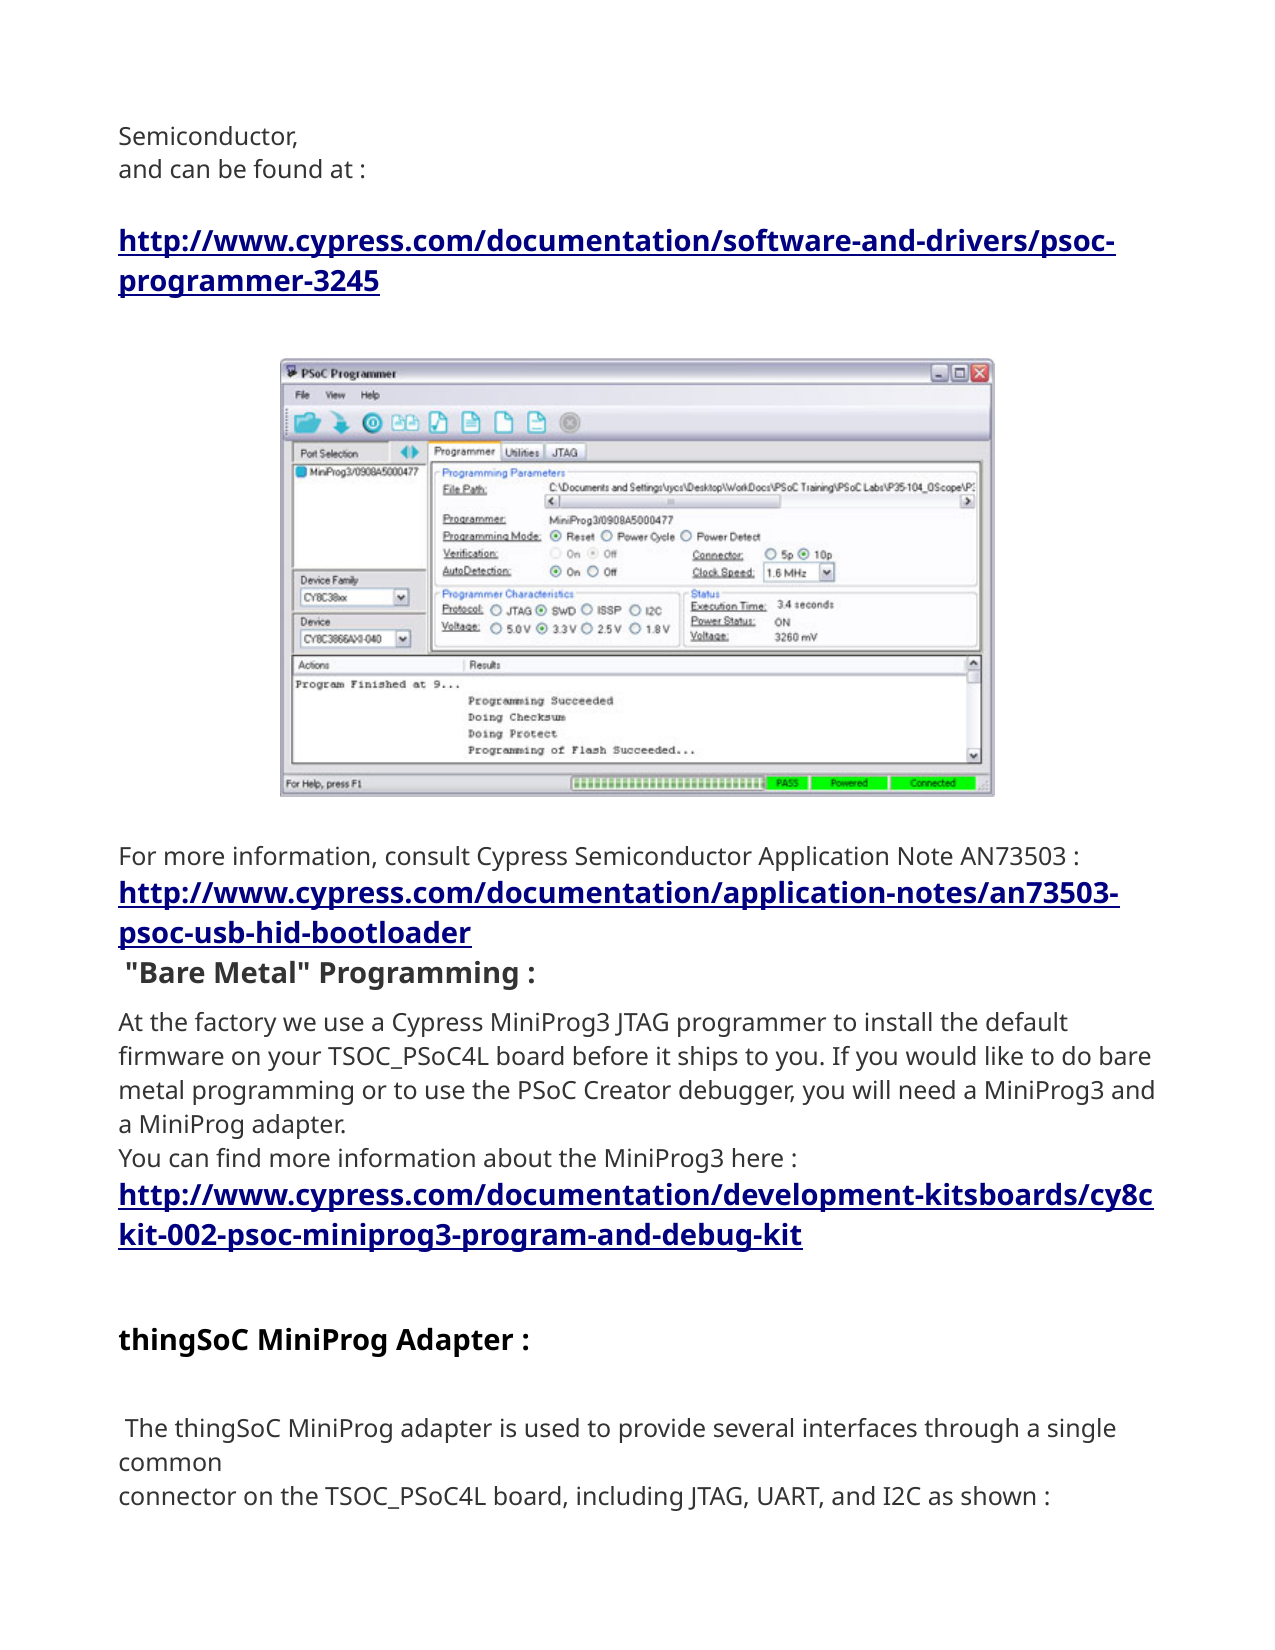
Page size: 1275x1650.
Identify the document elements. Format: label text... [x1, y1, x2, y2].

text Semiconductor, and can be found at : http://www.cypress.com/documentation/software-and-drivers/psoc-programmer-3245 [118, 118, 1157, 300]
text The thingSoC MiniProg adapter is used to provide several interfaces through a single common connector on the TSOC_PSoC4L board, including JTAG, UART, and I2C as shown : [118, 1411, 1157, 1513]
picture [280, 358, 995, 797]
text At the factory we use a Cypress MiniProg3 JTAG programmer to install the default firmware on your TSOC_PSoC4L board before it ships to you. If you would like to do bare metal programming or to use the PSoC Creator debugger, you will need a MiniProg3 and a MiniProg adapter. You can find more information about the MiniProg3 here : http://www.cypress.com/documentation/development-kitsboards/cy8ckit-002-psoc-miniprog3-program-and-debug-kit [118, 1004, 1157, 1254]
text thingSoC MiniProg Adapter : [118, 1319, 1157, 1398]
text For more information, consult Cypress Semiconductor Application Note AN73503 : http://www.cypress.com/documentation/application-notes/an73503-psoc-usb-hid-bootloader "Bare Metal" Programming : [118, 839, 1157, 992]
